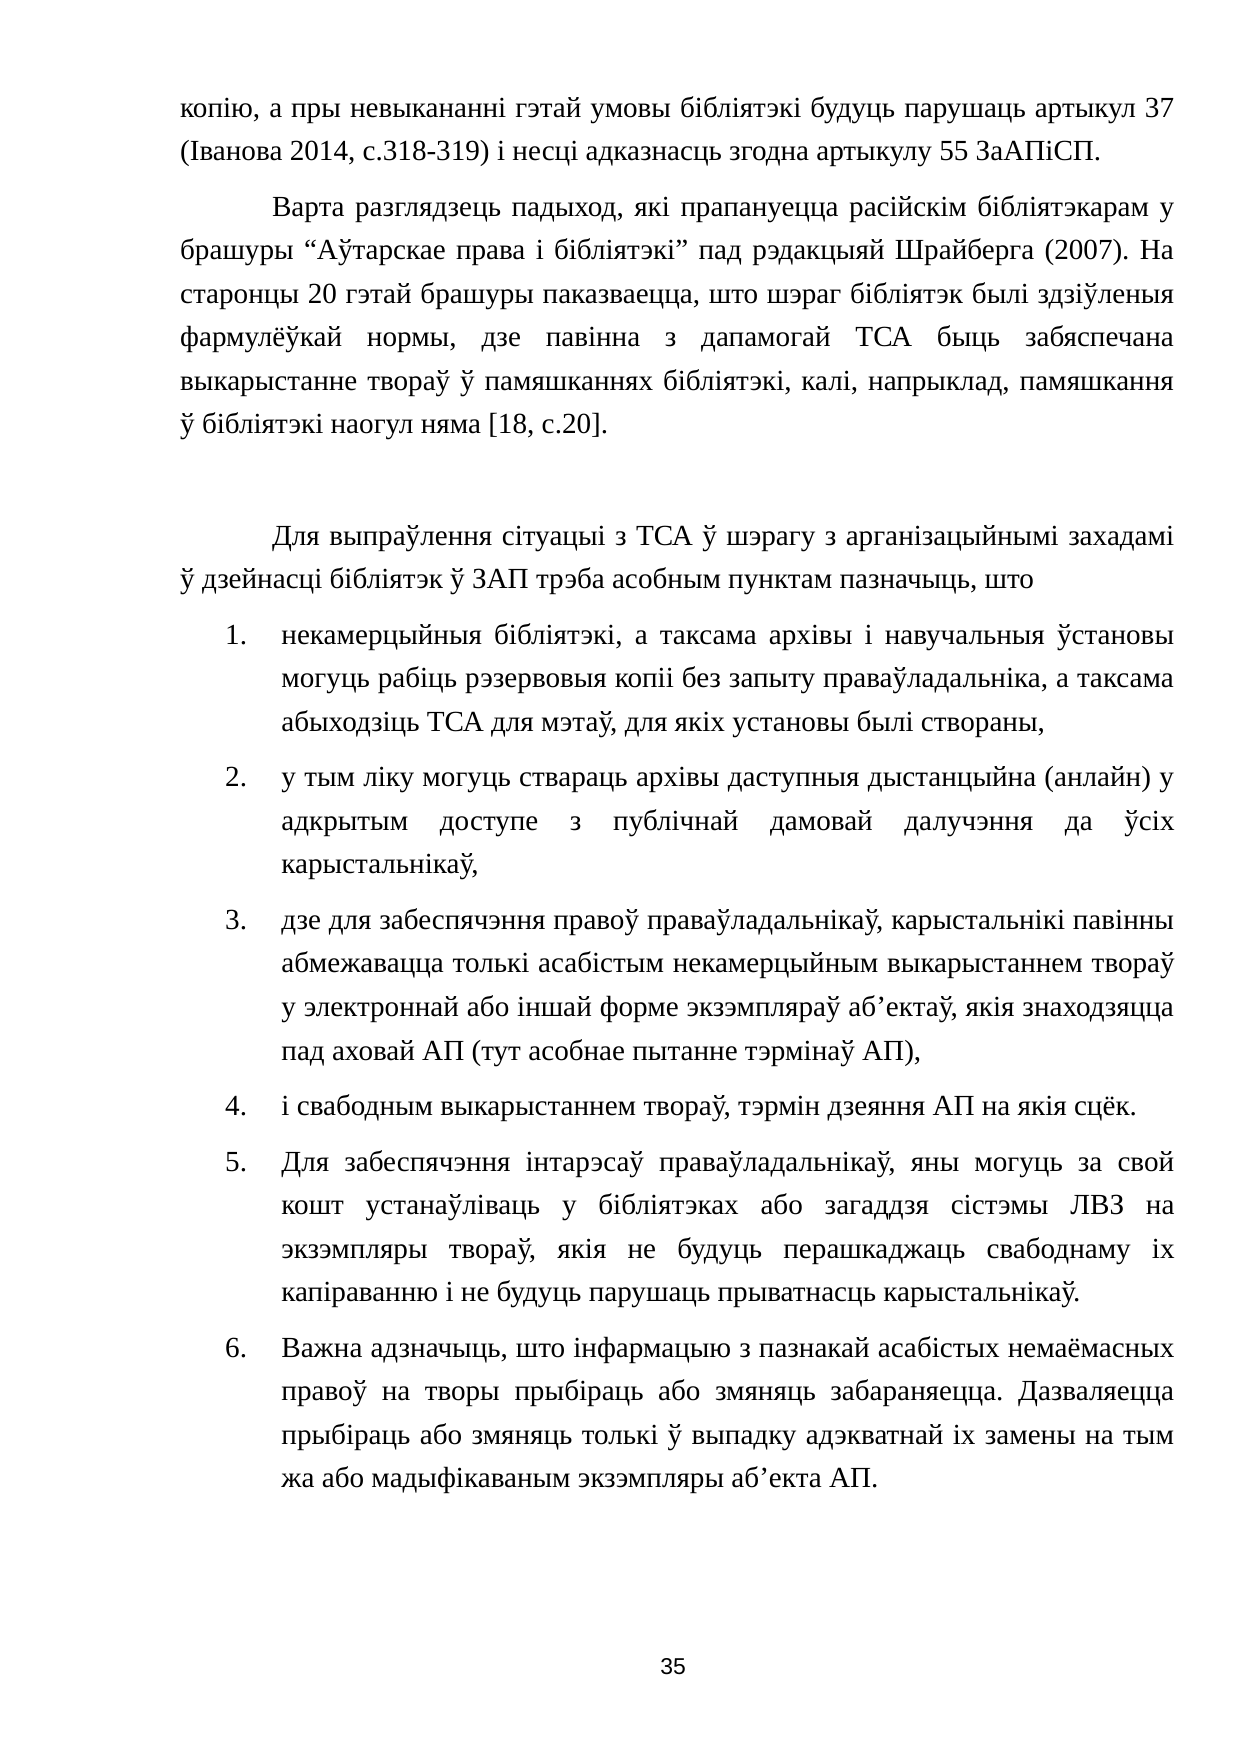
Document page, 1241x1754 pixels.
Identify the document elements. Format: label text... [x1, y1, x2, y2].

list некамерцыйныя бібліятэкі, а таксама архівы і навучальныя ўстановы могуць рабіць рэзервовыя копіі без запыту праваўладальніка, а таксама абыходзіць ТСА для мэтаў, для якіх установы былі створаны, [225, 617, 1175, 737]
list і свабодным выкарыстаннем твораў, тэрмін дзеяння АП на якія сцёк. [225, 1088, 1175, 1122]
text копію, а пры невыкананні гэтай умовы бібліятэкі будуць парушаць артыкул 37 (Іванова 2014, с.318-319) і несці адказнасць згодна артыкулу 55 ЗаАПіСП. [180, 90, 1175, 167]
list Важна адзначыць, што інфармацыю з пазнакай асабістых немаёмасных правоў на творы прыбіраць або змяняць забараняецца. Дазваляецца прыбіраць або змяняць толькі ў выпадку адэкватнай іх замены на тым жа або мадыфікаваным экзэмпляры аб’екта АП. [225, 1330, 1175, 1494]
text Для выпраўлення сітуацыі з ТСА ў шэрагу з арганізацыйнымі захадамі ў дзейнасці бібліятэк ў ЗАП трэба асобным пунктам пазначыць, што [180, 518, 1175, 595]
list Для забеспячэння інтарэсаў праваўладальнікаў, яны могуць за свой кошт устанаўліваць у бібліятэках або загаддзя сістэмы ЛВЗ на экзэмпляры твораў, якія не будуць перашкаджаць свабоднаму іх капіраванню і не будуць парушаць прыватнасць карыстальнікаў. [225, 1144, 1175, 1308]
text Варта разглядзець падыход, які прапануецца расійскім бібліятэкарам у брашуры “Аўтарскае права і бібліятэкі” пад рэдакцыяй Шрайберга (2007). На старонцы 20 гэтай брашуры паказваецца, што шэраг бібліятэк былі здзіўленыя фармулёўкай нормы, дзе павінна з дапамогай ТСА быць забяспечана выкарыстанне твораў ў памяшканнях бібліятэкі, калі, напрыклад, памяшкання ў бібліятэкі наогул няма [18, с.20]. [180, 189, 1175, 440]
list дзе для забеспячэння правоў праваўладальнікаў, карыстальнікі павінны абмежавацца толькі асабістым некамерцыйным выкарыстаннем твораў у электроннай або іншай форме экзэмпляраў аб’ектаў, якія знаходзяцца пад аховай АП (тут асобнае пытанне тэрмінаў АП), [225, 902, 1175, 1066]
list у тым ліку могуць ствараць архівы даступныя дыстанцыйна (анлайн) у адкрытым доступе з публічнай дамовай далучэння да ўсіх карыстальнікаў, [225, 759, 1175, 880]
